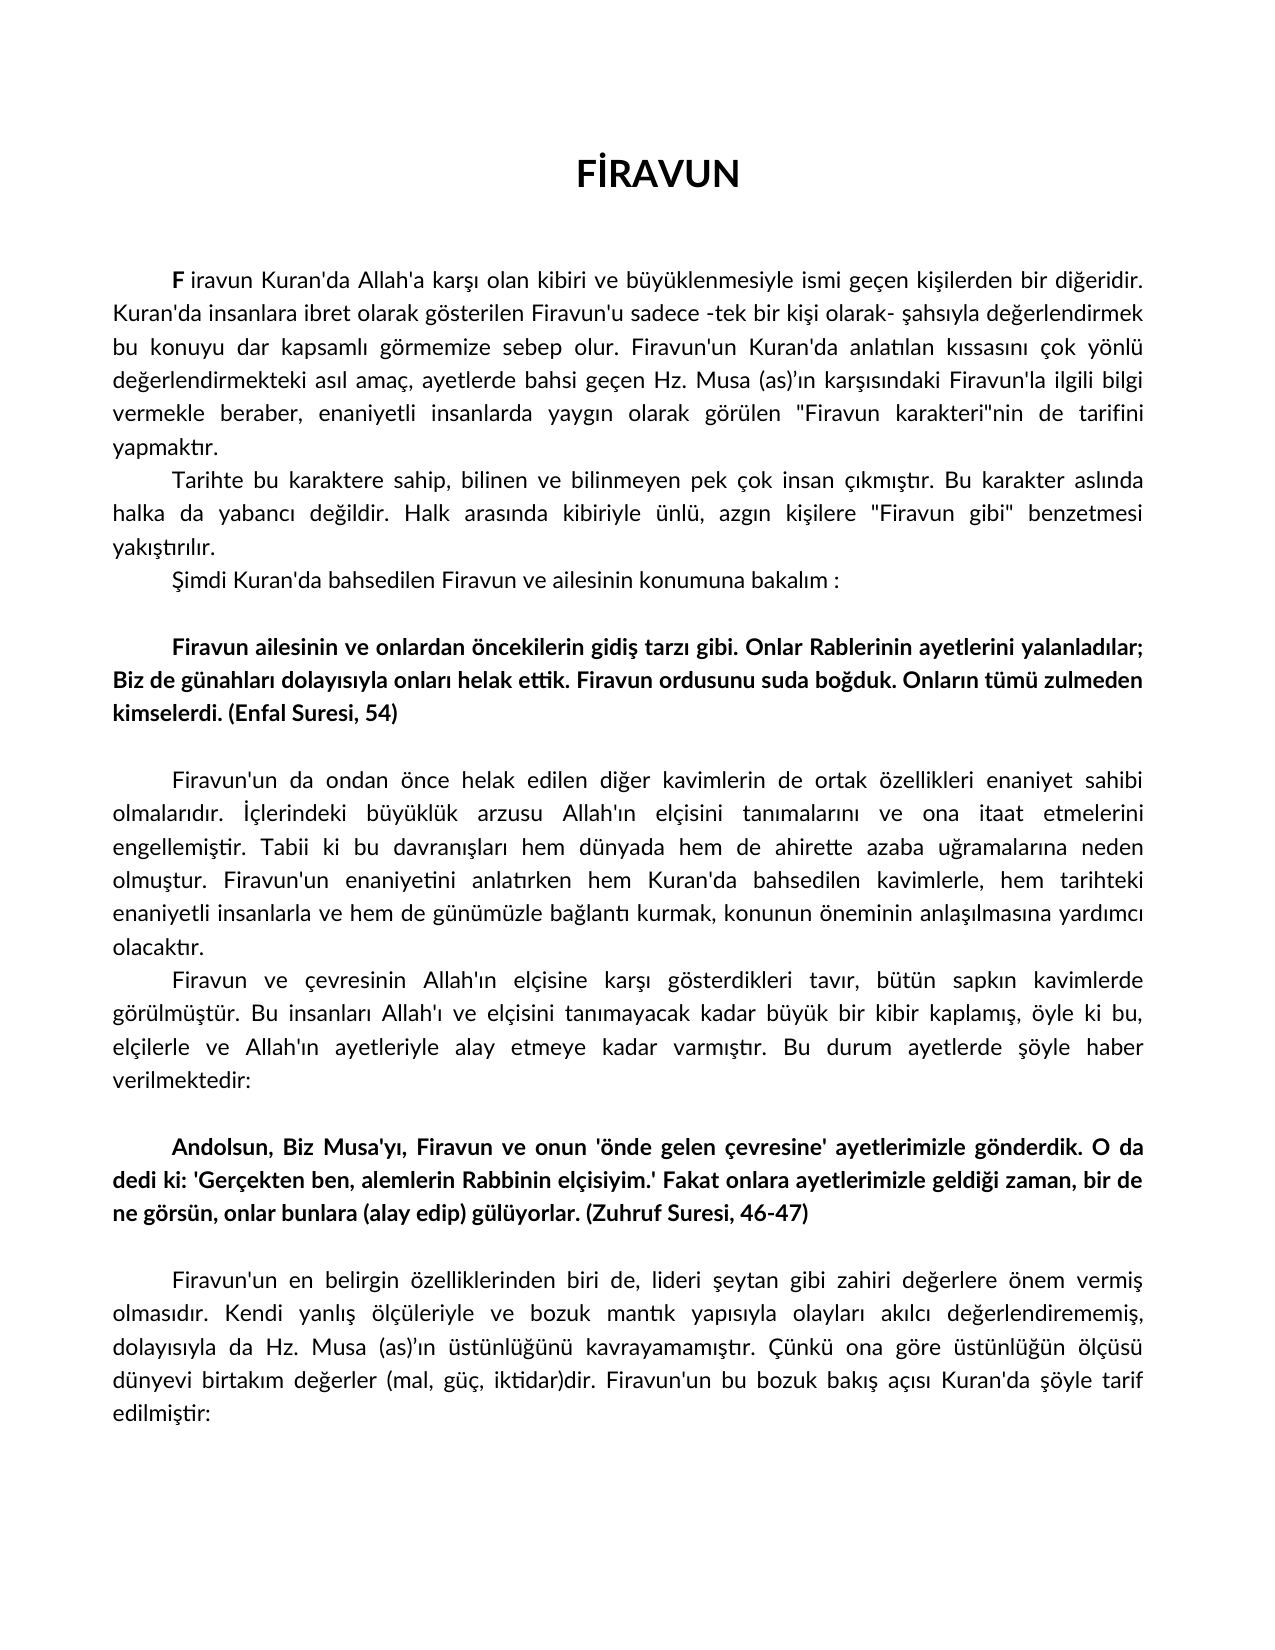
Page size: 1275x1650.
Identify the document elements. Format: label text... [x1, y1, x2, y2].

text Firavun'un da ondan önce helak edilen diğer kavimlerin de ortak özellikleri enaniyet sahibi olmalarıdır. İçlerindeki büyüklük arzusu Allah'ın elçisini tanımalarını ve ona itaat etmelerini engellemiştir. Tabii ki bu davranışları hem dünyada hem de ahirette azaba uğramalarına neden olmuştur. Firavun'un enaniyetini anlatırken hem Kuran'da bahsedilen kavimlerle, hem tarihteki enaniyetli insanlarla ve hem de günümüzle bağlantı kurmak, konunun öneminin anlaşılmasına yardımcı olacaktır. [112, 762, 1145, 962]
text Firavun Kuran'da Allah'a karşı olan kibiri ve büyüklenmesiyle ismi geçen kişilerden bir diğeridir. Kuran'da insanlara ibret olarak gösterilen Firavun'u sadece -tek bir kişi olarak- şahsıyla değerlendirmek bu konuyu dar kapsamlı görmemize sebep olur. Firavun'un Kuran'da anlatılan kıssasını çok yönlü değerlendirmekteki asıl amaç, ayetlerde bahsi geçen Hz. Musa (as)’ın karşısındaki Firavun'la ilgili bilgi vermekle beraber, enaniyetli insanlarda yaygın olarak görülen "Firavun karakteri"nin de tarifini yapmaktır. [112, 262, 1145, 462]
text Firavun ve çevresinin Allah'ın elçisine karşı gösterdikleri tavır, bütün sapkın kavimlerde görülmüştür. Bu insanları Allah'ı ve elçisini tanımayacak kadar büyük bir kibir kaplamış, öyle ki bu, elçilerle ve Allah'ın ayetleriyle alay etmeye kadar varmıştır. Bu durum ayetlerde şöyle haber verilmektedir: [112, 962, 1145, 1095]
text Andolsun, Biz Musa'yı, Firavun ve onun 'önde gelen çevresine' ayetlerimizle gönderdik. O da dedi ki: 'Gerçekten ben, alemlerin Rabbinin elçisiyim.' Fakat onlara ayetlerimizle geldiği zaman, bir de ne görsün, onlar bunlara (alay edip) gülüyorlar. (Zuhruf Suresi, 46-47) [112, 1128, 1145, 1228]
text Firavun'un en belirgin özelliklerinden biri de, lideri şeytan gibi zahiri değerlere önem vermiş olmasıdır. Kendi yanlış ölçüleriyle ve bozuk mantık yapısıyla olayları akılcı değerlendirememiş, dolayısıyla da Hz. Musa (as)’ın üstünlüğünü kavrayamamıştır. Çünkü ona göre üstünlüğün ölçüsü dünyevi birtakım değerler (mal, güç, iktidar)dir. Firavun'un bu bozuk bakış açısı Kuran'da şöyle tarif edilmiştir: [112, 1262, 1145, 1428]
text Firavun ailesinin ve onlardan öncekilerin gidiş tarzı gibi. Onlar Rablerinin ayetlerini yalanladılar; Biz de günahları dolayısıyla onları helak ettik. Firavun ordusunu suda boğduk. Onların tümü zulmeden kimselerdi. (Enfal Suresi, 54) [112, 628, 1145, 728]
text Tarihte bu karaktere sahip, bilinen ve bilinmeyen pek çok insan çıkmıştır. Bu karakter aslında halka da yabancı değildir. Halk arasında kibiriyle ünlü, azgın kişilere "Firavun gibi" benzetmesi yakıştırılır. [112, 462, 1145, 562]
text Şimdi Kuran'da bahsedilen Firavun ve ailesinin konumuna bakalım : [112, 562, 1145, 595]
text FİRAVUN [112, 150, 1145, 195]
